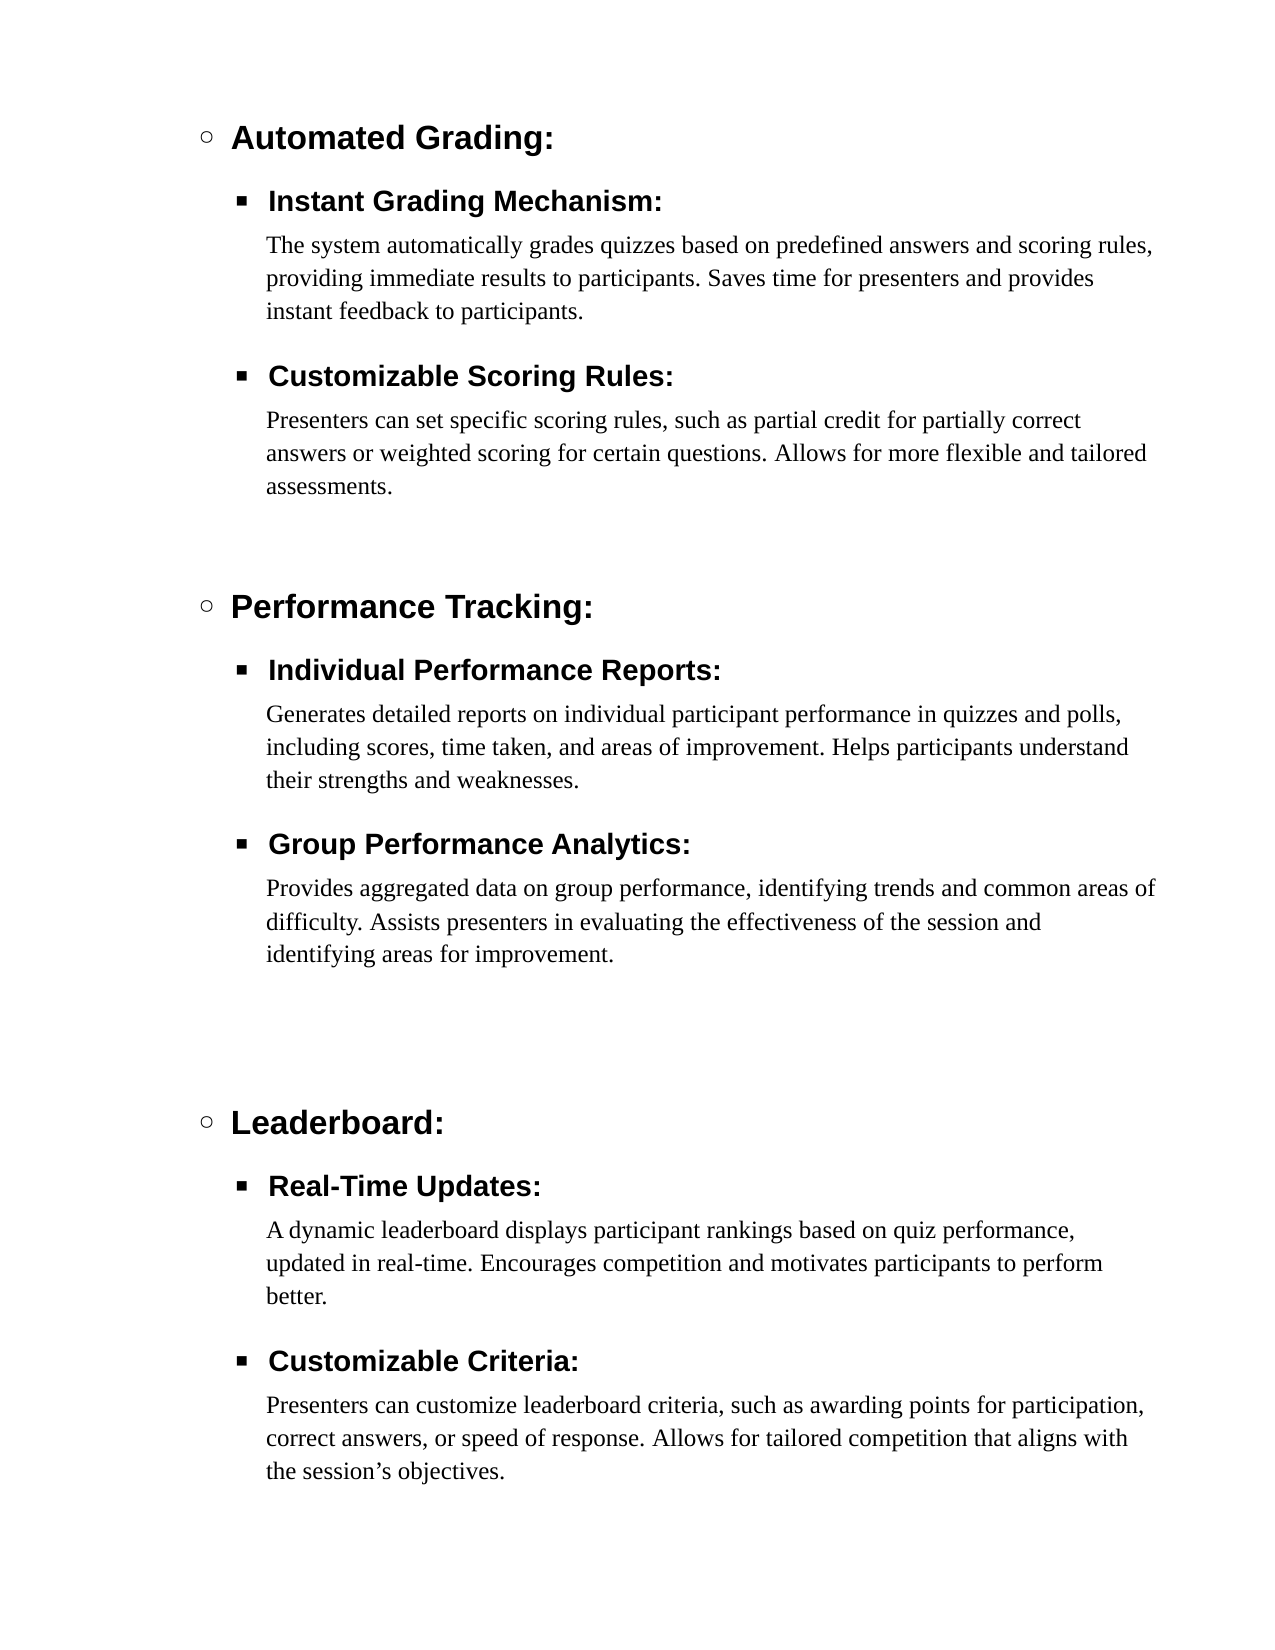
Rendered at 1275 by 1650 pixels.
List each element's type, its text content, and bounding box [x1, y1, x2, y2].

subtitle Customizable Criteria: [231, 1344, 1157, 1377]
text Provides aggregated data on group performance, identifying trends and common areas of difficulty. Assists presenters in evaluating the effectiveness of the session and identifying areas for improvement. [118, 873, 1157, 968]
subtitle Real-Time Updates: [231, 1169, 1157, 1203]
text Generates detailed reports on individual participant performance in quizzes and polls, including scores, time taken, and areas of improvement. Helps participants understand their strengths and weaknesses. [118, 699, 1157, 794]
subtitle Leaderboard: [193, 1103, 1157, 1142]
subtitle Individual Performance Reports: [231, 653, 1157, 687]
text Presenters can customize leaderboard criteria, such as awarding points for participation, correct answers, or speed of response. Allows for tailored competition that aligns with the session’s objectives. [118, 1390, 1157, 1485]
subtitle Automated Grading: [193, 118, 1157, 157]
text The system automatically grades quizzes based on predefined answers and scoring rules, providing immediate results to participants. Saves time for presenters and provides instant feedback to participants. [118, 230, 1157, 325]
text A dynamic leaderboard displays participant rankings based on quiz performance, updated in real-time. Encourages competition and motivates participants to perform better. [118, 1215, 1157, 1310]
text Presenters can set specific scoring rules, such as partial credit for partially correct answers or weighted scoring for certain questions. Allows for more flexible and tailored assessments. [118, 405, 1157, 499]
subtitle Performance Tracking: [193, 587, 1157, 626]
subtitle Customizable Scoring Rules: [231, 358, 1157, 392]
subtitle Group Performance Analytics: [231, 827, 1157, 861]
subtitle Instant Grading Mechanism: [231, 184, 1157, 218]
